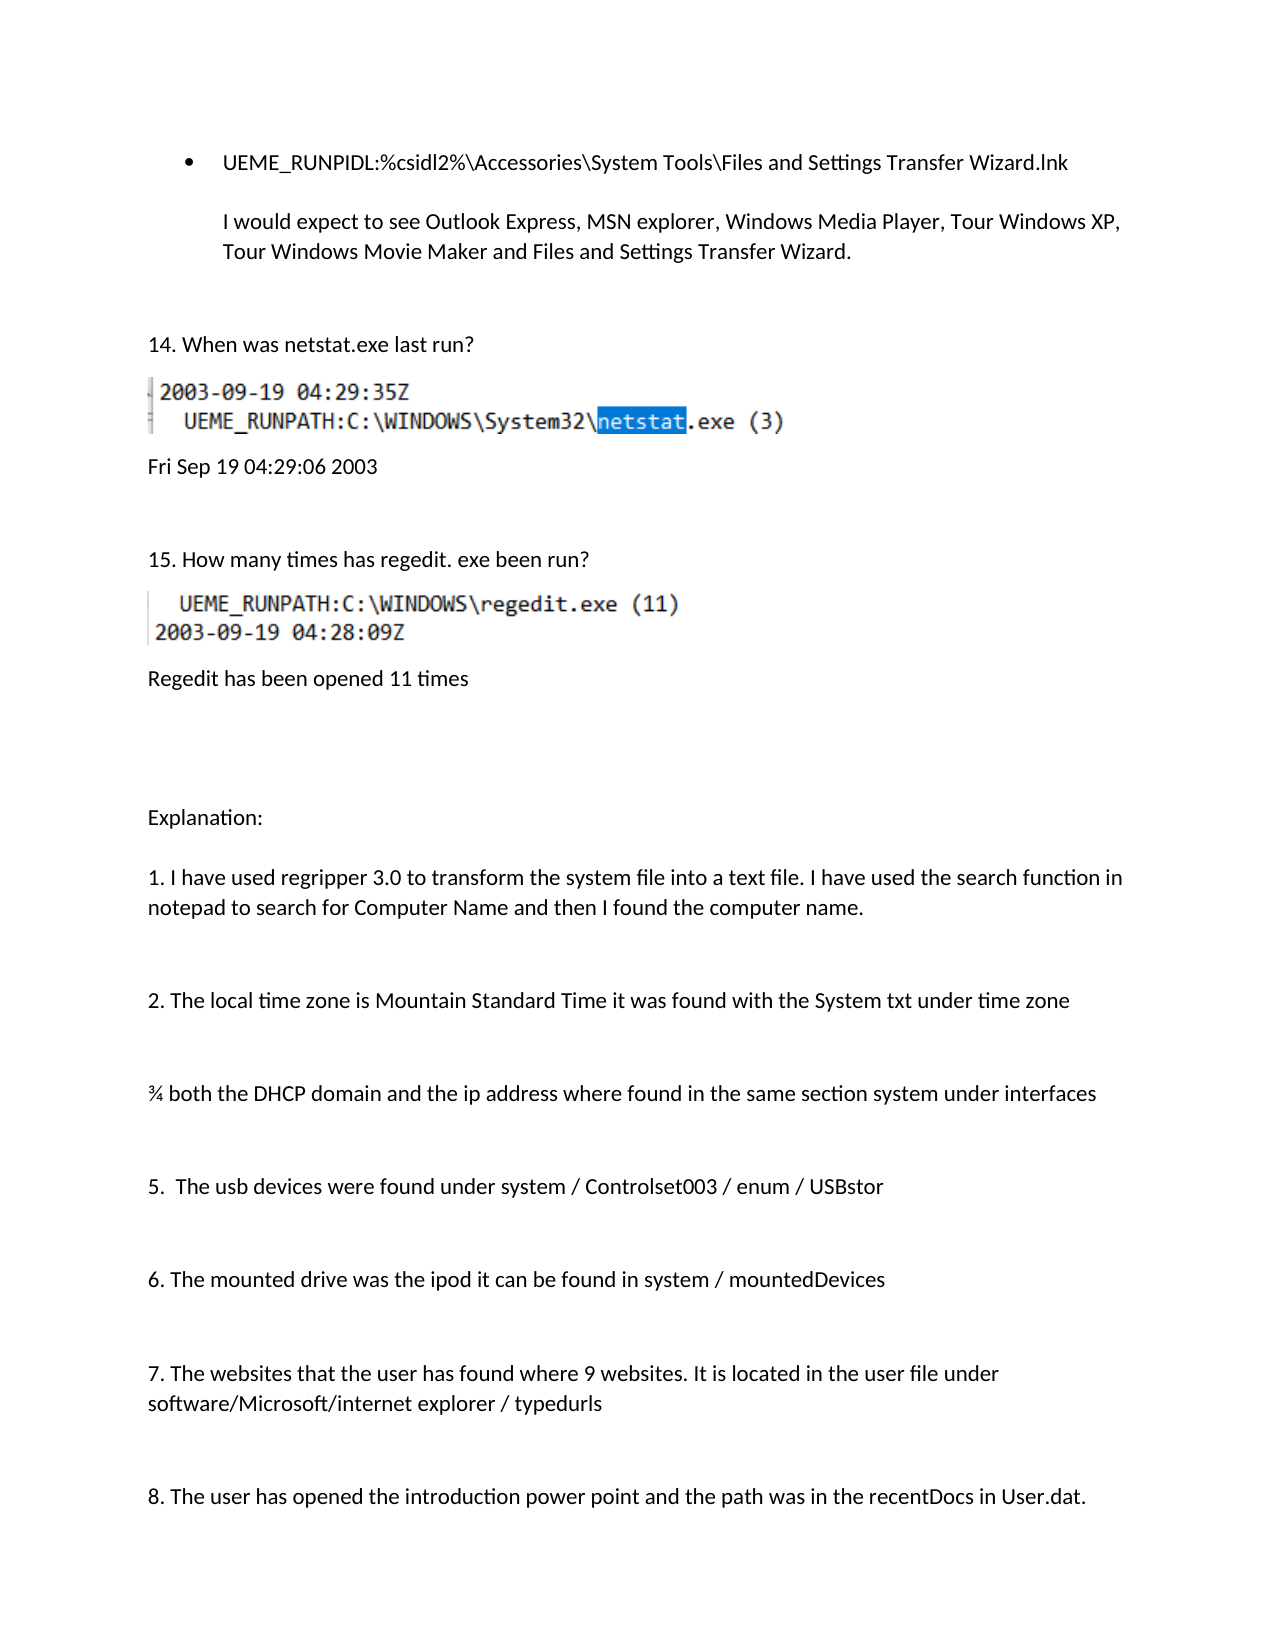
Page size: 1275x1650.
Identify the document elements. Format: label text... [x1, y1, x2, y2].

text Explanation: 1. I have used regripper 3.0 to transform the system file into a text file. I have used the search function in notepad to search for Computer Name and then I found the computer name. [148, 803, 1127, 921]
text 2. The local time zone is Mountain Standard Time it was found with the System txt under time zone [148, 986, 1127, 1014]
text 7. The websites that the user has found where 9 websites. It is located in the user file under software/Microsoft/internet explorer / typedurls [148, 1359, 1127, 1417]
text Fri Sep 19 04:29:06 2003 [148, 452, 1127, 480]
text Regedit has been opened 11 times [148, 664, 1127, 692]
text 8. The user has opened the introduction power point and the path was in the recentDocs in User.dat. [148, 1482, 1127, 1510]
text ¾ both the DHCP domain and the ip address where found in the same section system under interfaces [148, 1079, 1127, 1107]
text 5. The usb devices were found under system / Controlset003 / enum / USBstor [148, 1172, 1127, 1201]
text 6. The mounted drive was the ipod it can be found in system / mountedDevices [148, 1266, 1127, 1294]
list I would expect to see Outlook Express, MSN explorer, Windows Media Player, Tour Windows XP, Tour Windows Movie Maker and Files and Settings Transfer Wizard. [223, 207, 1127, 265]
list UEME_RUNPIDL:%csidl2%\Accessories\System Tools\Files and Settings Transfer Wizard.lnk [185, 148, 1127, 176]
text 15. How many times has regedit. exe been run? [148, 545, 1127, 573]
text 14. When was netstat.exe last run? [148, 330, 1127, 358]
